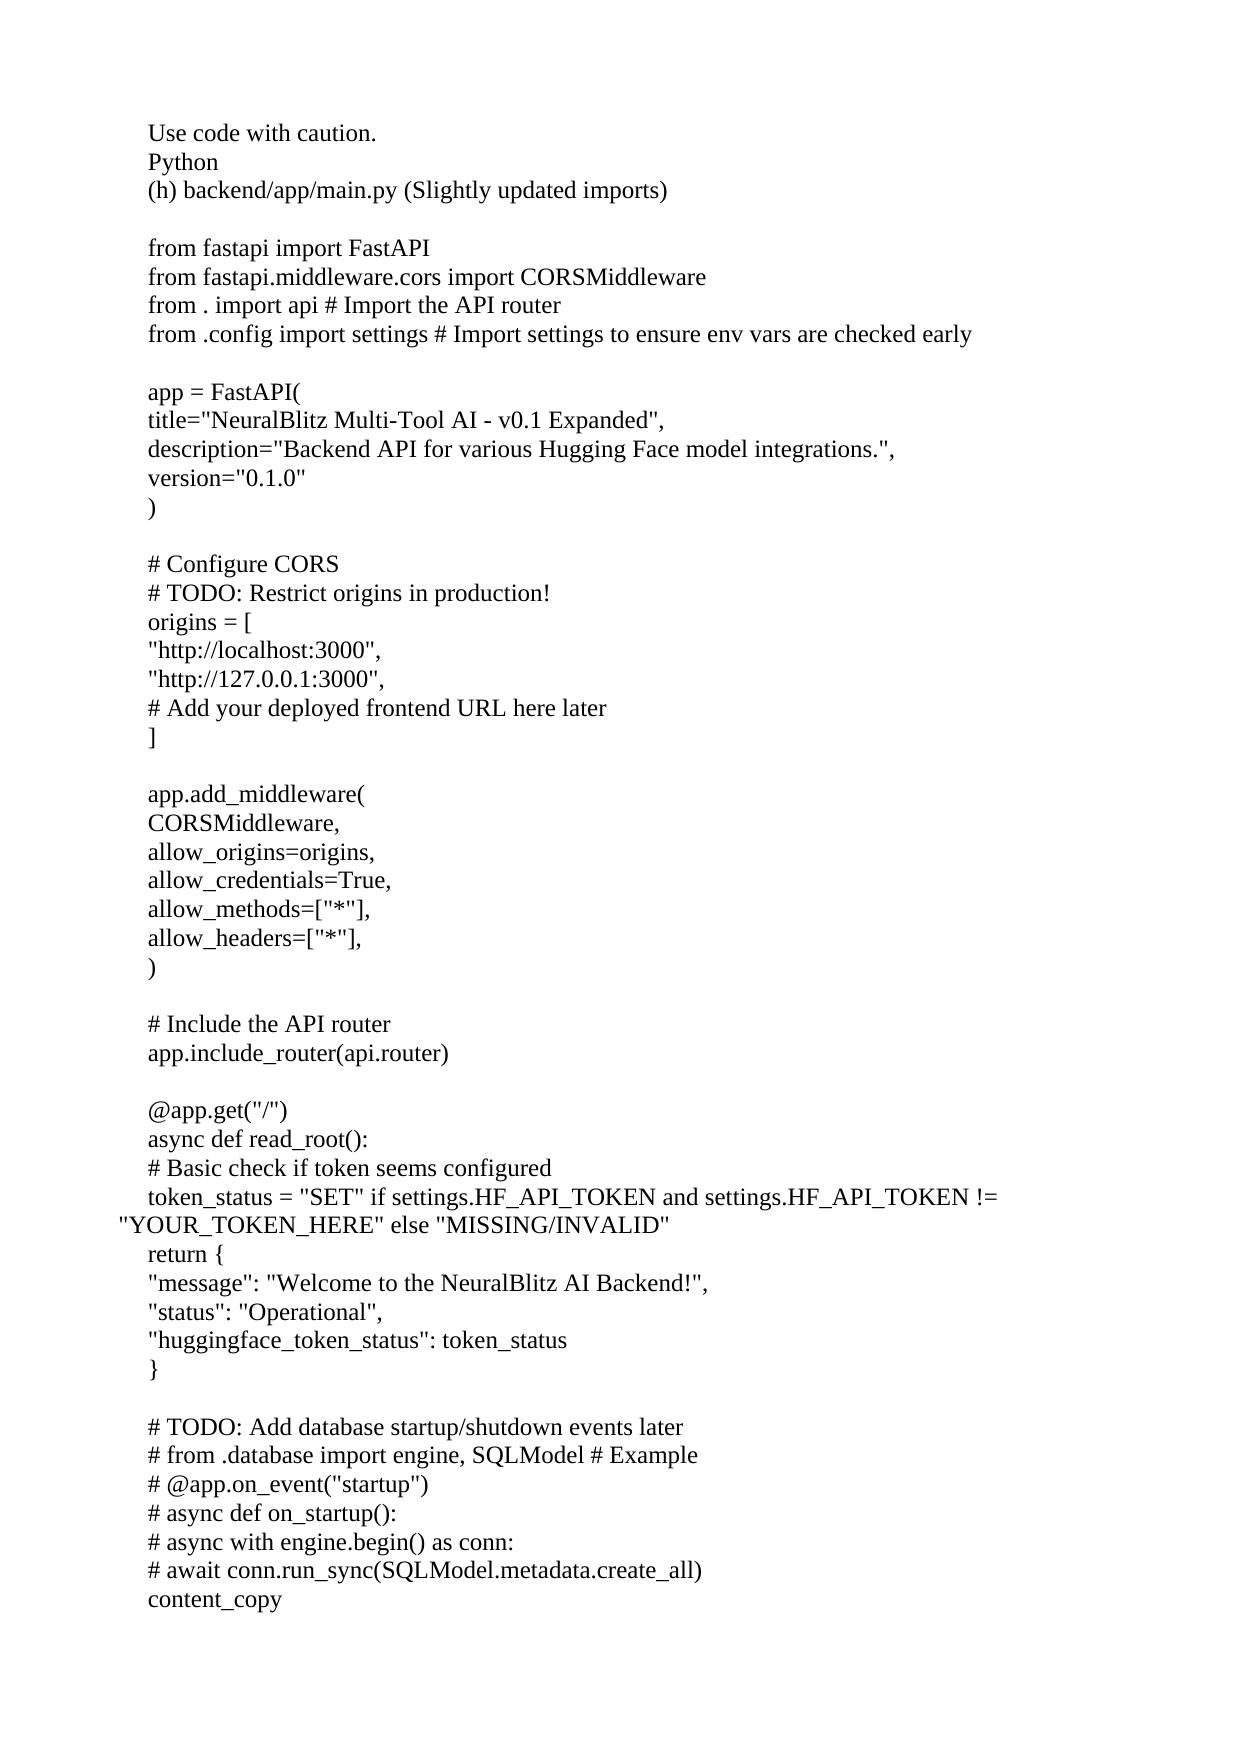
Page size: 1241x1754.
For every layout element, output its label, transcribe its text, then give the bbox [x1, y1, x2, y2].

text description="Backend API for various Hugging Face model integrations.", [118, 434, 1122, 463]
text # Configure CORS [118, 549, 1122, 578]
text # async def on_startup(): [118, 1498, 1122, 1527]
text from fastapi import FastAPI [118, 233, 1122, 262]
text # @app.on_event("startup") [118, 1469, 1122, 1498]
text # Basic check if token seems configured [118, 1153, 1122, 1182]
text allow_methods=["*"], [118, 894, 1122, 923]
text (h) backend/app/main.py (Slightly updated imports) [118, 176, 1122, 204]
text from fastapi.middleware.cors import CORSMiddleware [118, 262, 1122, 291]
text app.include_router(api.router) [118, 1038, 1122, 1067]
text from .config import settings # Import settings to ensure env vars are checked early [118, 319, 1122, 348]
text # from .database import engine, SQLModel # Example [118, 1441, 1122, 1469]
text app = FastAPI( [118, 377, 1122, 406]
text Use code with caution. [118, 118, 1122, 147]
text allow_headers=["*"], [118, 923, 1122, 952]
text allow_credentials=True, [118, 866, 1122, 894]
text token_status = "SET" if settings.HF_API_TOKEN and settings.HF_API_TOKEN != "YOUR_TOKEN_HERE" else "MISSING/INVALID" [118, 1182, 1122, 1239]
text @app.get("/") [118, 1096, 1122, 1124]
text "http://localhost:3000", [118, 636, 1122, 664]
text ) [118, 952, 1122, 981]
text CORSMiddleware, [118, 808, 1122, 837]
text content_copy [118, 1584, 1122, 1613]
text "status": "Operational", [118, 1297, 1122, 1326]
text version="0.1.0" [118, 463, 1122, 492]
text } [118, 1354, 1122, 1383]
text return { [118, 1239, 1122, 1268]
text origins = [ [118, 607, 1122, 636]
text "huggingface_token_status": token_status [118, 1326, 1122, 1354]
text title="NeuralBlitz Multi-Tool AI - v0.1 Expanded", [118, 406, 1122, 434]
text # Add your deployed frontend URL here later [118, 693, 1122, 722]
text allow_origins=origins, [118, 837, 1122, 866]
text "message": "Welcome to the NeuralBlitz AI Backend!", [118, 1268, 1122, 1297]
text "http://127.0.0.1:3000", [118, 664, 1122, 693]
text from . import api # Import the API router [118, 291, 1122, 319]
text # TODO: Add database startup/shutdown events later [118, 1412, 1122, 1441]
text # await conn.run_sync(SQLModel.metadata.create_all) [118, 1556, 1122, 1584]
text # Include the API router [118, 1009, 1122, 1038]
text ) [118, 492, 1122, 521]
text app.add_middleware( [118, 779, 1122, 808]
text # async with engine.begin() as conn: [118, 1527, 1122, 1556]
text # TODO: Restrict origins in production! [118, 578, 1122, 607]
text Python [118, 147, 1122, 176]
text ] [118, 722, 1122, 751]
text async def read_root(): [118, 1124, 1122, 1153]
